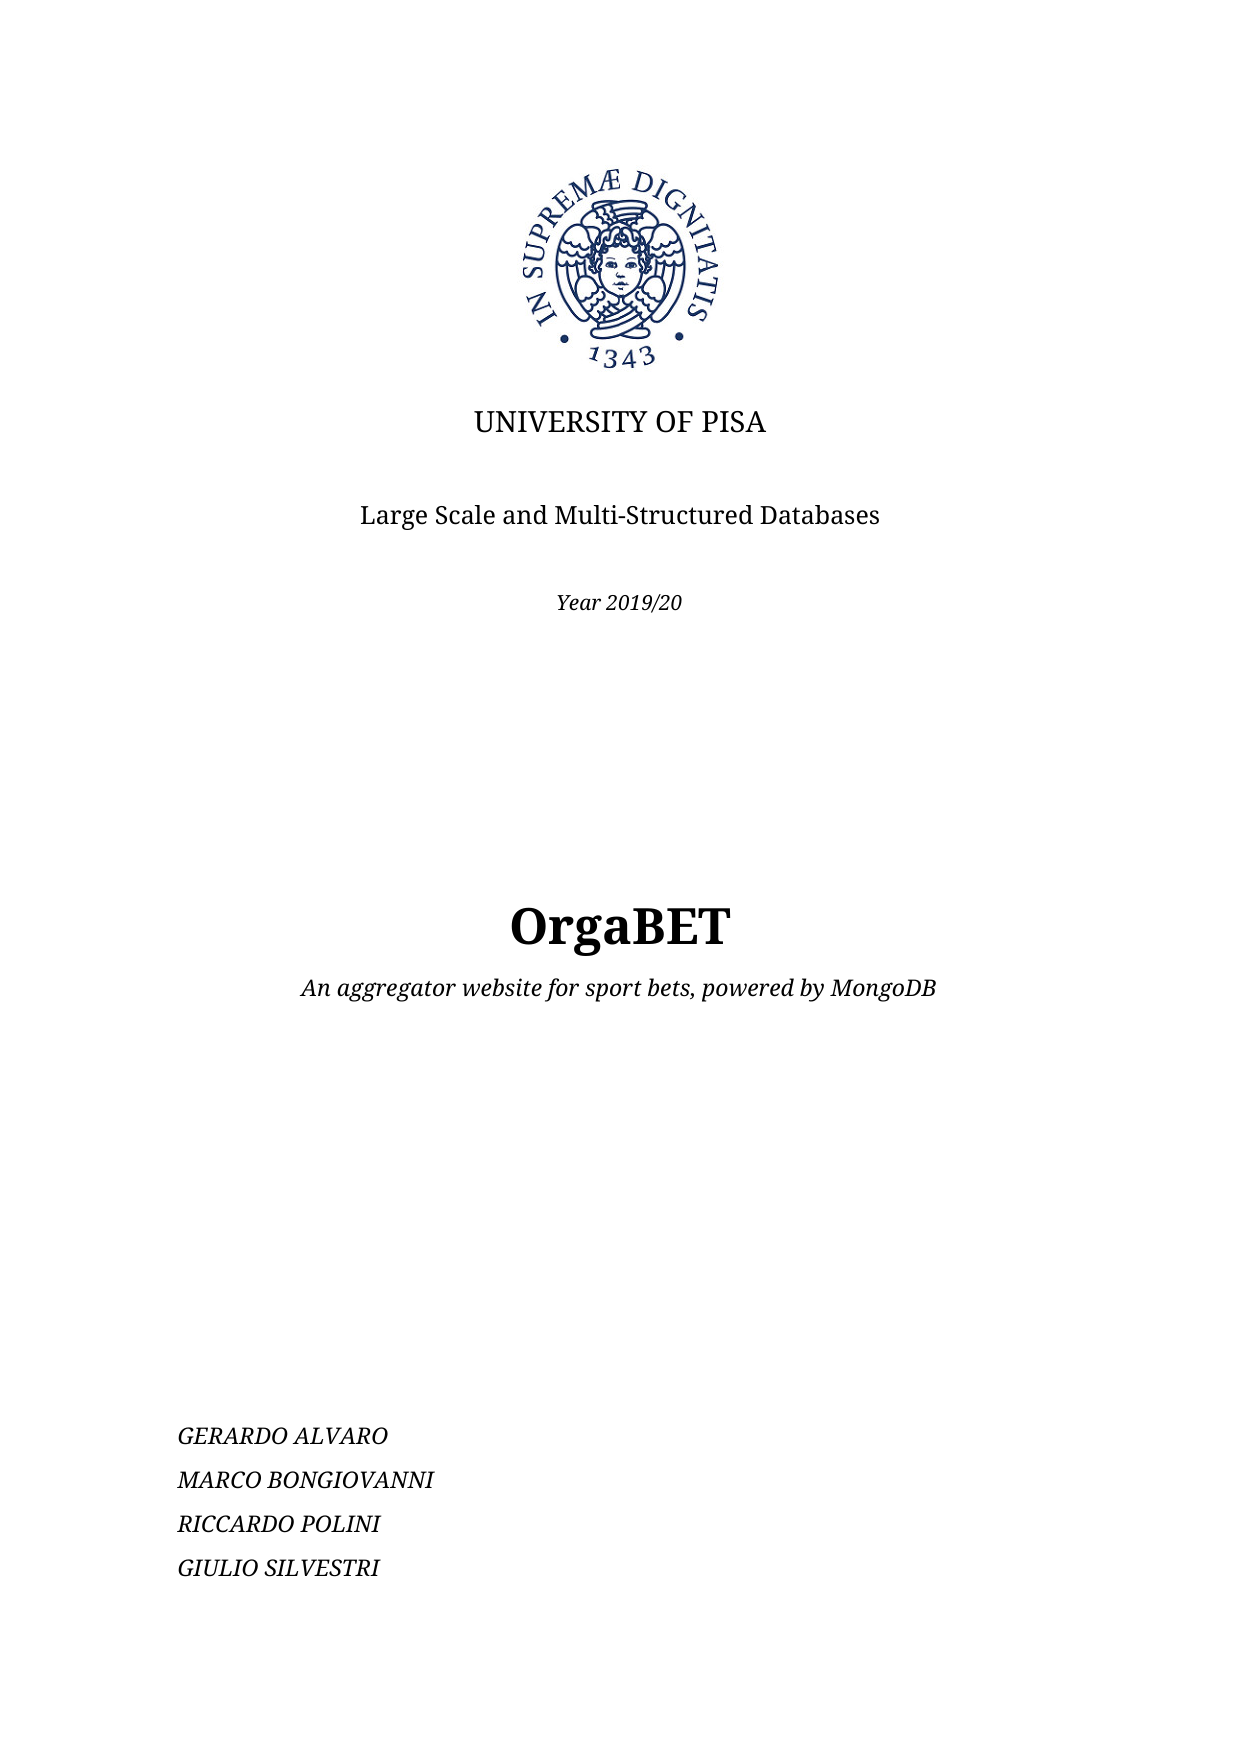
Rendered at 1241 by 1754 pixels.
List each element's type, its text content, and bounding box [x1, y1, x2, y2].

text Year 2019/20 [177, 588, 1063, 616]
text An aggregator website for sport bets, powered by MongoDB [177, 972, 1063, 1003]
text RICCARDO POLINI [177, 1508, 1063, 1539]
text GIULIO SILVESTRI [177, 1551, 1063, 1583]
text Large Scale and Multi-Structured Databases [177, 497, 1063, 531]
text UNIVERSITY OF PISA [177, 401, 1063, 441]
text OrgaBET [177, 891, 1063, 959]
text MARCO BONGIOVANNI [177, 1464, 1063, 1495]
text GERARDO ALVARO [177, 1420, 1063, 1451]
